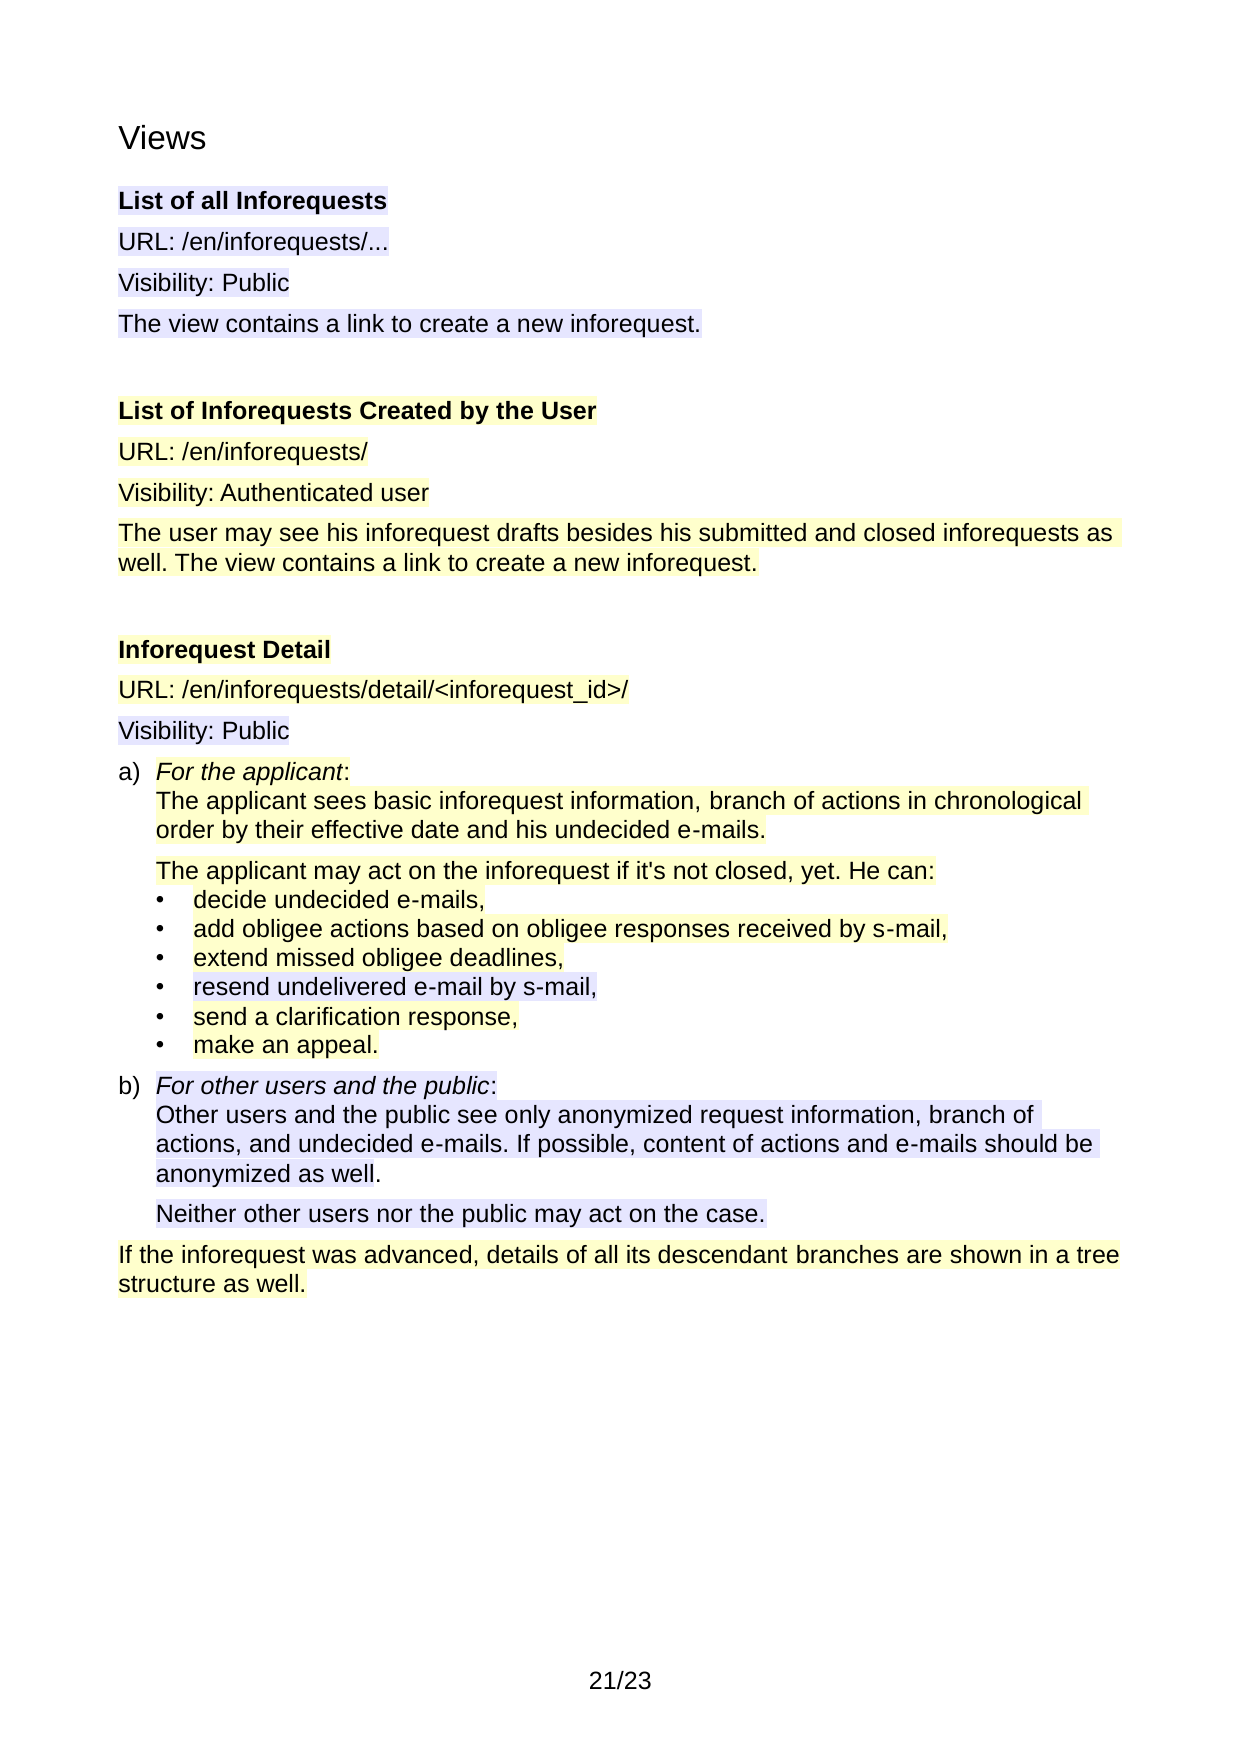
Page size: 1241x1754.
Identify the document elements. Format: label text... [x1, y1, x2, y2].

list Neither other users nor the public may act on the case. [767, 1199, 1122, 1228]
list extend missed obligee deadlines, [564, 943, 1122, 972]
list Neither other users nor the public may act on the case. [118, 1199, 156, 1228]
subtitle Inforequest Detail [118, 634, 1122, 664]
text Visibility: Public [289, 268, 1122, 297]
list For other users and the public: [118, 1071, 156, 1100]
text URL: /en/inforequests/... [389, 227, 1122, 256]
text URL: /en/inforequests/detail/<inforequest_id>/ [629, 675, 1122, 704]
text Visibility: Public [289, 716, 1122, 745]
list The applicant sees basic inforequest information, branch of actions in chronological order by their effective date and his undecided e‑mails. [766, 786, 1122, 844]
list extend missed obligee deadlines, [156, 943, 193, 972]
list add obligee actions based on obligee responses received by s‑mail, [948, 914, 1122, 943]
list For other users and the public: [497, 1071, 1122, 1100]
list Other users and the public see only anonymized request information, branch of actions, and undecided e‑mails. If possible, content of actions and e‑mails should be anonymized as well. [118, 1100, 1122, 1187]
text If the inforequest was advanced, details of all its descendant branches are shown in a tree structure as well. [307, 1240, 1122, 1298]
text The user may see his inforequest drafts besides his submitted and closed inforequests as well. The view contains a link to create a new inforequest. [118, 547, 1122, 576]
text The view contains a link to create a new inforequest. [702, 309, 1122, 338]
list For the applicant: [118, 757, 156, 786]
list send a clarification response, [156, 1001, 193, 1030]
list send a clarification response, [519, 1001, 1122, 1030]
list decide undecided e‑mails, [485, 885, 1122, 914]
list For the applicant: [350, 757, 1122, 786]
list make an appeal. [156, 1030, 193, 1059]
list resend undelivered e‑mail by s‑mail, [156, 972, 193, 1001]
text Visibility: Authenticated user [118, 477, 1122, 507]
subtitle List of Inforequests Created by the User [597, 396, 1122, 425]
list resend undelivered e‑mail by s‑mail, [597, 972, 1122, 1001]
subtitle List of all Inforequests [388, 186, 1122, 215]
list decide undecided e‑mails, [156, 885, 193, 914]
text URL: /en/inforequests/ [368, 437, 1122, 466]
subtitle Views [118, 118, 1122, 157]
list make an appeal. [379, 1030, 1122, 1059]
list The applicant may act on the inforequest if it's not closed, yet. He can: [936, 856, 1122, 885]
